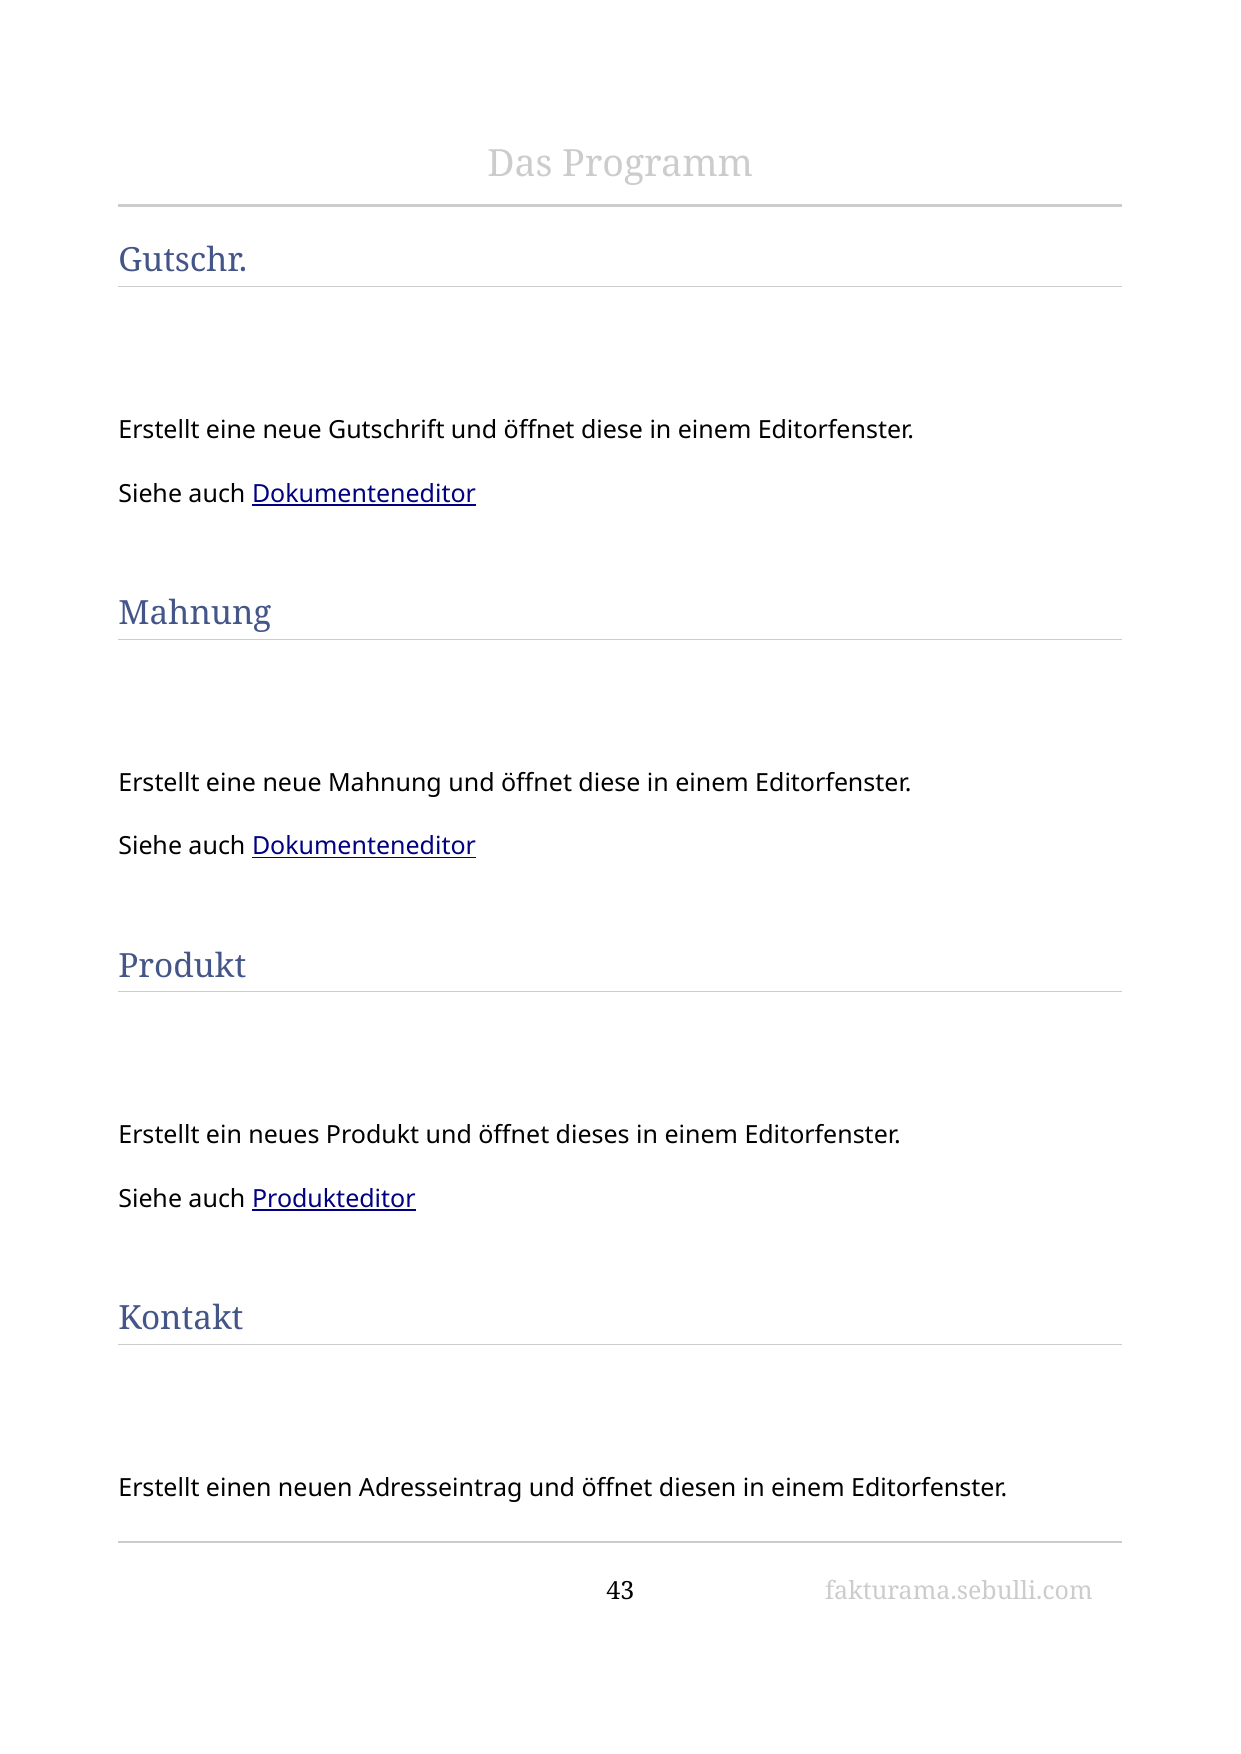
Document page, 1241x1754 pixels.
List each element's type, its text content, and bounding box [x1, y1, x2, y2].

text Siehe auch Dokumenteneditor [118, 828, 1122, 862]
subtitle Produkt [118, 941, 1122, 991]
text Siehe auch Produkteditor [118, 1180, 1122, 1214]
text Erstellt eine neue Mahnung und öffnet diese in einem Editorfenster. [118, 764, 1122, 798]
subtitle Gutschr. [118, 236, 1122, 286]
text Siehe auch Dokumenteneditor [118, 475, 1122, 509]
text Erstellt einen neuen Adresseintrag und öffnet diesen in einem Editorfenster. [118, 1469, 1122, 1503]
subtitle Kontakt [118, 1294, 1122, 1344]
subtitle Mahnung [118, 589, 1122, 639]
text Erstellt ein neues Produkt und öffnet dieses in einem Editorfenster. [118, 1117, 1122, 1151]
text Erstellt eine neue Gutschrift und öffnet diese in einem Editorfenster. [118, 412, 1122, 446]
